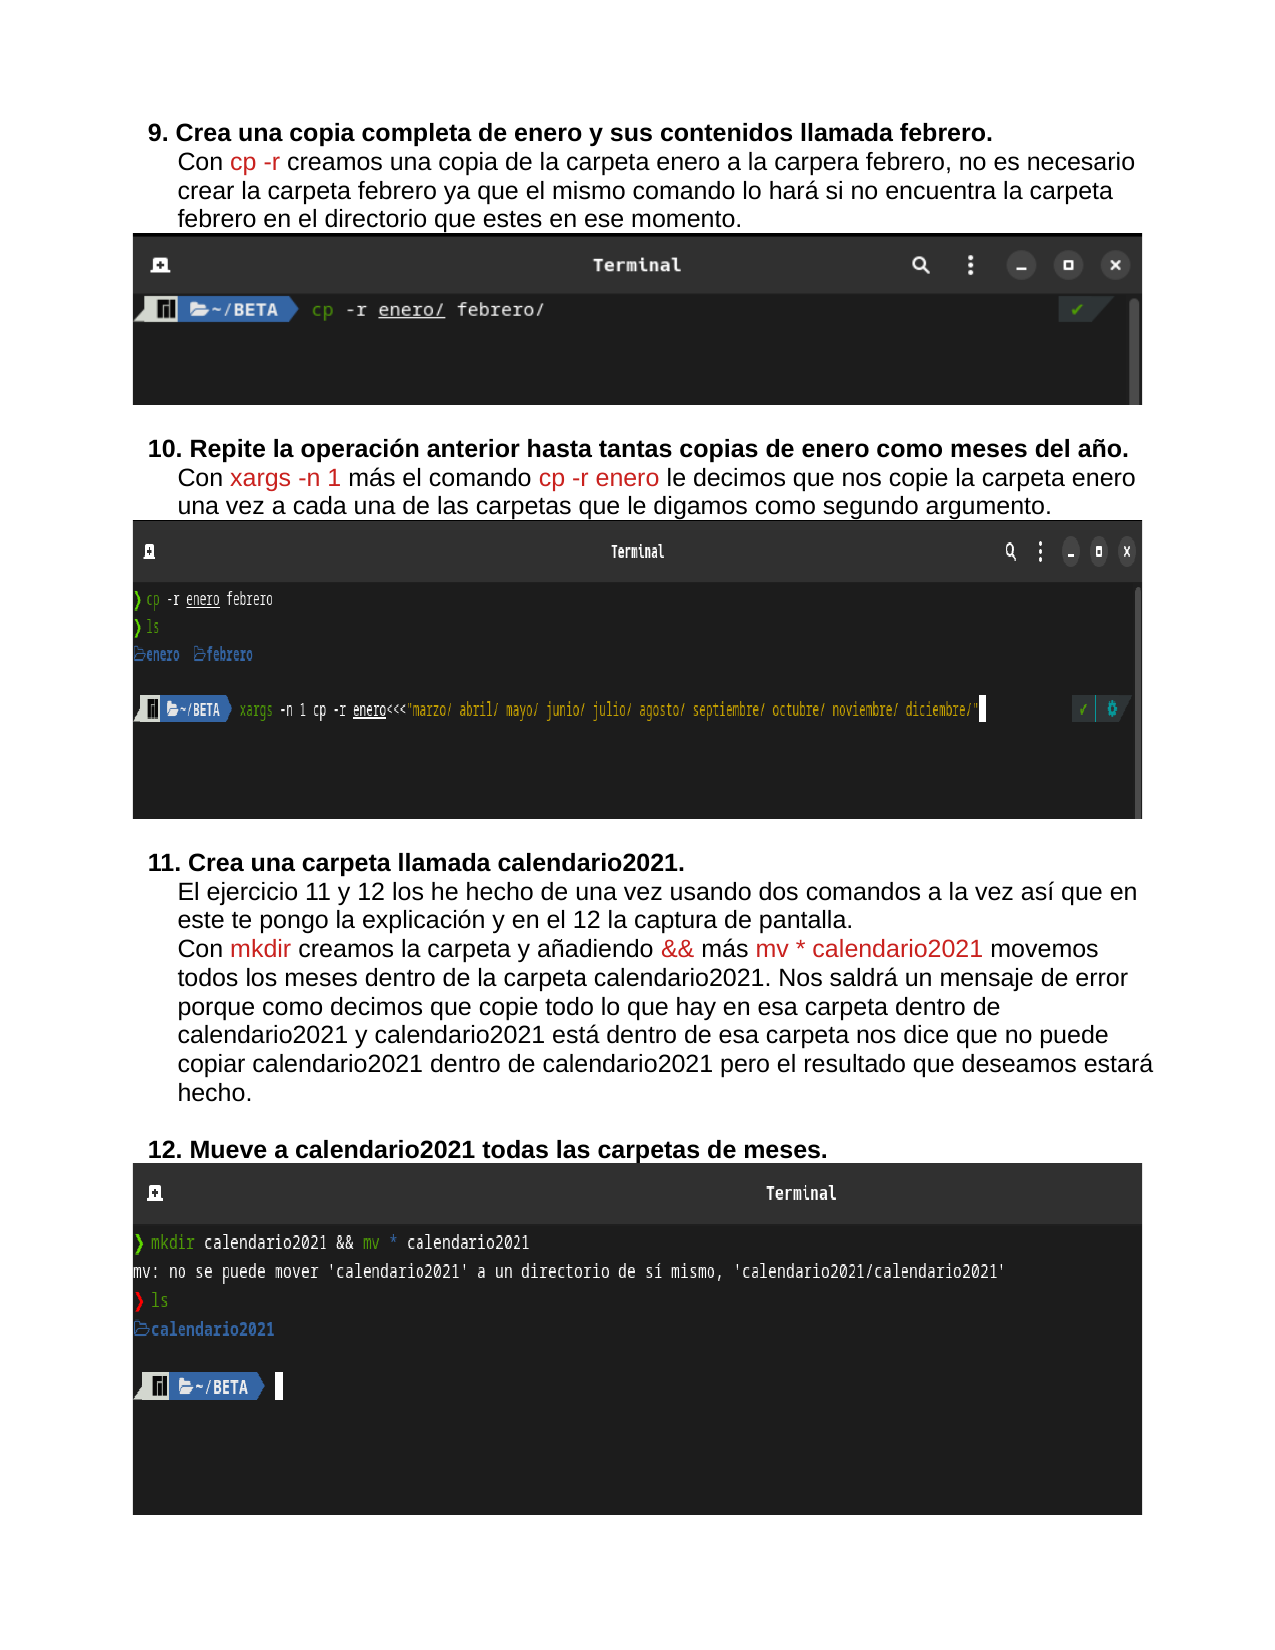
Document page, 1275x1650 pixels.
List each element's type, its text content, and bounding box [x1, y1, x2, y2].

list Mueve a calendario2021 todas las carpetas de meses. [148, 1135, 1157, 1164]
list Crea una copia completa de enero y sus contenidos llamada febrero. [148, 118, 1157, 147]
list Con cp -r creamos una copia de la carpeta enero a la carpera febrero, no es necesario crear la carpeta febrero ya que el mismo comando lo hará si no encuentra la carpeta febrero en el directorio que estes en ese momento. [148, 147, 1157, 233]
list Con xargs -n 1 más el comando cp -r enero le decimos que nos copie la carpeta enero una vez a cada una de las carpetas que le digamos como segundo argumento. [148, 462, 1157, 520]
list Crea una carpeta llamada calendario2021. [148, 848, 1157, 876]
list Con mkdir creamos la carpeta y añadiendo && más mv * calendario2021 movemos todos los meses dentro de la carpeta calendario2021. Nos saldrá un mensaje de error porque como decimos que copie todo lo que hay en esa carpeta dentro de calendario2021 y calendario2021 está dentro de esa carpeta nos dice que no puede copiar calendario2021 dentro de calendario2021 pero el resultado que deseamos estará hecho. [148, 934, 1157, 1106]
picture [132, 1163, 1143, 1515]
list Repite la operación anterior hasta tantas copias de enero como meses del año. [148, 434, 1157, 462]
list El ejercicio 11 y 12 los he hecho de una vez usando dos comandos a la vez así que en este te pongo la explicación y en el 12 la captura de pantalla. [148, 876, 1157, 934]
picture [132, 520, 1143, 819]
picture [132, 233, 1143, 405]
